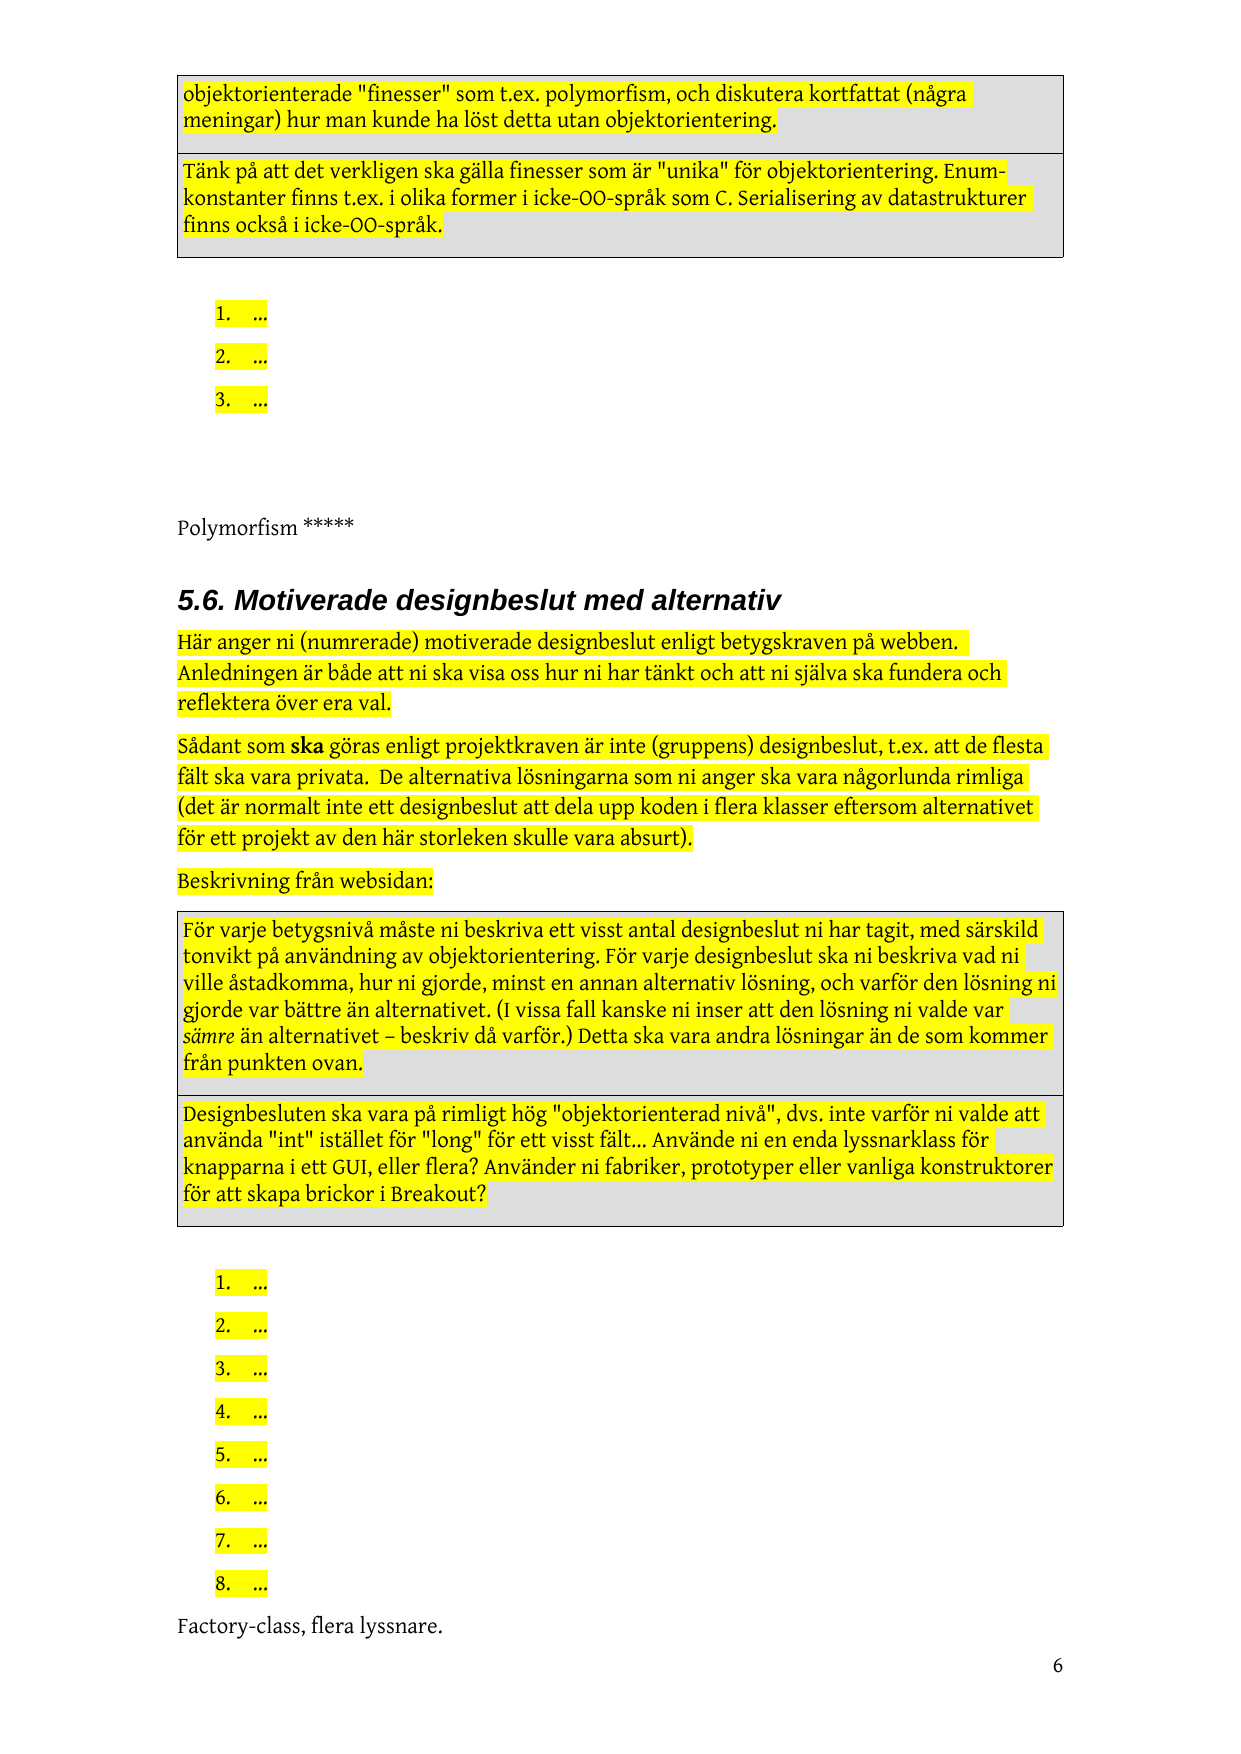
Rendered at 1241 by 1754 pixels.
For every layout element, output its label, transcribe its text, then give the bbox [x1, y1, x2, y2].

subtitle 5.6. Motiverade designbeslut med alternativ [177, 583, 1063, 617]
table_cell Designbesluten ska vara på rimligt hög "objektorienterad nivå", dvs. inte varför ni valde att använda "int" istället för "long" för ett visst fält... Använde ni en enda lyssnarklass för knapparna i ett GUI, eller flera? Använder ni fabriker, prototyper eller vanliga konstruktorer för att skapa brickor i Breakout? [178, 1096, 1063, 1226]
list … [215, 1398, 1063, 1425]
text Polymorfism ***** [177, 515, 1063, 542]
table_header objektorienterade "finesser" som t.ex. polymorfism, och diskutera kortfattat (några meningar) hur man kunde ha löst detta utan objektorientering. [178, 76, 1063, 153]
list … [215, 1441, 1063, 1468]
list ... [215, 386, 1063, 413]
text Beskrivning från websidan: [177, 868, 1063, 895]
table_cell Tänk på att det verkligen ska gälla finesser som är "unika" för objektorientering. Enum-konstanter finns t.ex. i olika former i icke-OO-språk som C. Serialisering av datastrukturer finns också i icke-OO-språk. [178, 154, 1063, 257]
list … [215, 1484, 1063, 1511]
list ... [215, 1570, 1063, 1597]
list … [215, 343, 1063, 370]
list … [215, 300, 1063, 327]
list … [215, 1312, 1063, 1339]
text Factory-class, flera lyssnare. [177, 1613, 1063, 1640]
text Sådant som ska göras enligt projektkraven är inte (gruppens) designbeslut, t.ex. att de flesta fält ska vara privata. De alternativa lösningarna som ni anger ska vara någorlunda rimliga (det är normalt inte ett designbeslut att dela upp koden i flera klasser eftersom alternativet för ett projekt av den här storleken skulle vara absurt). [177, 733, 1063, 852]
table_header För varje betygsnivå måste ni beskriva ett visst antal designbeslut ni har tagit, med särskild tonvikt på användning av objektorientering. För varje designbeslut ska ni beskriva vad ni ville åstadkomma, hur ni gjorde, minst en annan alternativ lösning, och varför den lösning ni gjorde var bättre än alternativet. (I vissa fall kanske ni inser att den lösning ni valde var sämre än alternativet – beskriv då varför.) Detta ska vara andra lösningar än de som kommer från punkten ovan. [178, 912, 1063, 1095]
list … [215, 1527, 1063, 1554]
text Här anger ni (numrerade) motiverade designbeslut enligt betygskraven på webben. Anledningen är både att ni ska visa oss hur ni har tänkt och att ni själva ska fundera och reflektera över era val. [177, 629, 1063, 717]
list … [215, 1355, 1063, 1382]
list … [215, 1269, 1063, 1296]
